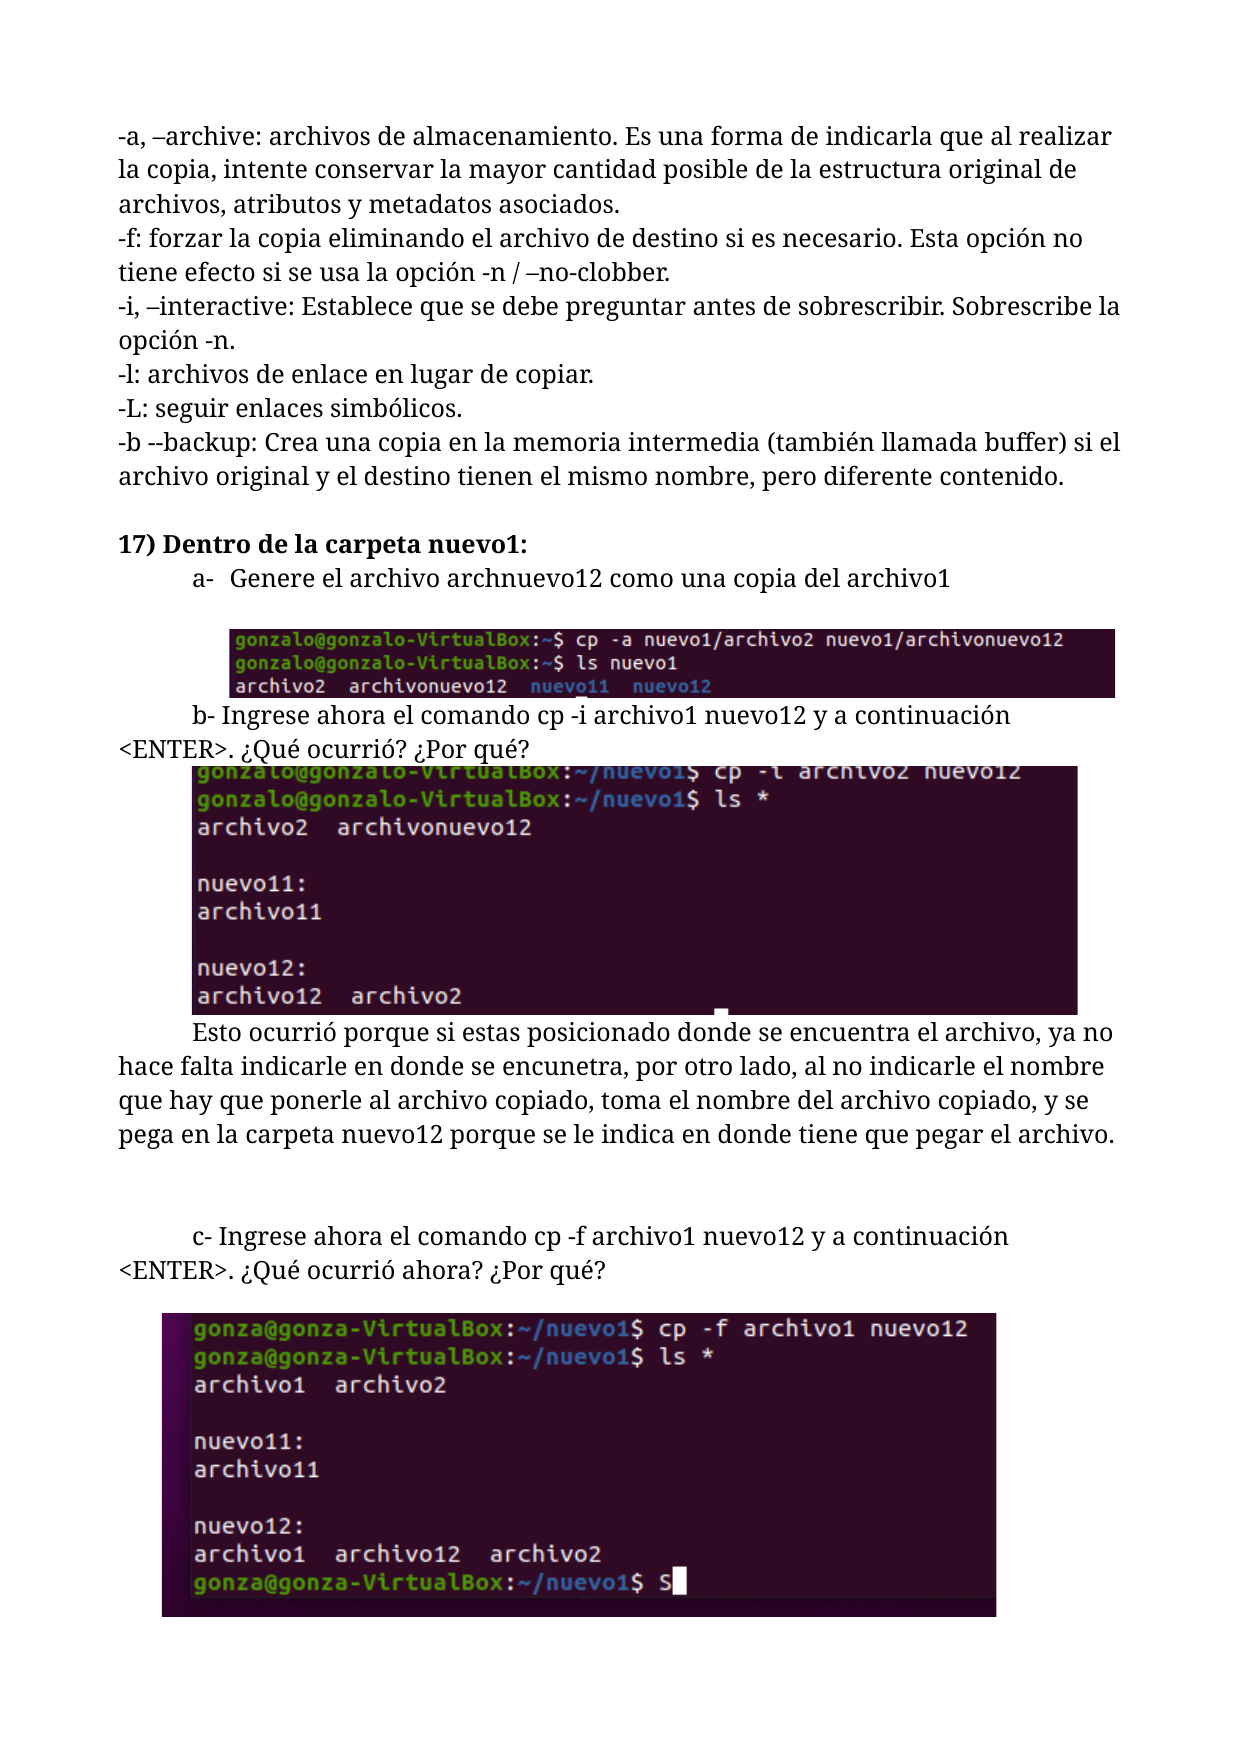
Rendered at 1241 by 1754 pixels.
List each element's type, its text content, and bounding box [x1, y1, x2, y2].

list Genere el archivo archnuevo12 como una copia del archivo1 [192, 561, 1122, 595]
text b- Ingrese ahora el comando cp -i archivo1 nuevo12 y a continuación <ENTER>. ¿Qué ocurrió? ¿Por qué? [118, 698, 1122, 766]
text Esto ocurrió porque si estas posicionado donde se encuentra el archivo, ya no hace falta indicarle en donde se encunetra, por otro lado, al no indicarle el nombre que hay que ponerle al archivo copiado, toma el nombre del archivo copiado, y se pega en la carpeta nuevo12 porque se le indica en donde tiene que pegar el archivo. [118, 1014, 1122, 1151]
text -a, –archive: archivos de almacenamiento. Es una forma de indicarla que al realizar la copia, intente conservar la mayor cantidad posible de la estructura original de archivos, atributos y metadatos asociados. -f: forzar la copia eliminando el archivo de destino si es necesario. Esta opción no tiene efecto si se usa la opción -n / –no-clobber. -i, –interactive: Establece que se debe preguntar antes de sobrescribir. Sobrescribe la opción -n. -l: archivos de enlace en lugar de copiar. -L: seguir enlaces simbólicos. -b --backup: Crea una copia en la memoria intermedia (también llamada buffer) si el archivo original y el destino tienen el mismo nombre, pero diferente contenido. [118, 118, 1122, 527]
text c- Ingrese ahora el comando cp -f archivo1 nuevo12 y a continuación <ENTER>. ¿Qué ocurrió ahora? ¿Por qué? [118, 1219, 1122, 1617]
text 17) Dentro de la carpeta nuevo1: [118, 527, 1122, 561]
